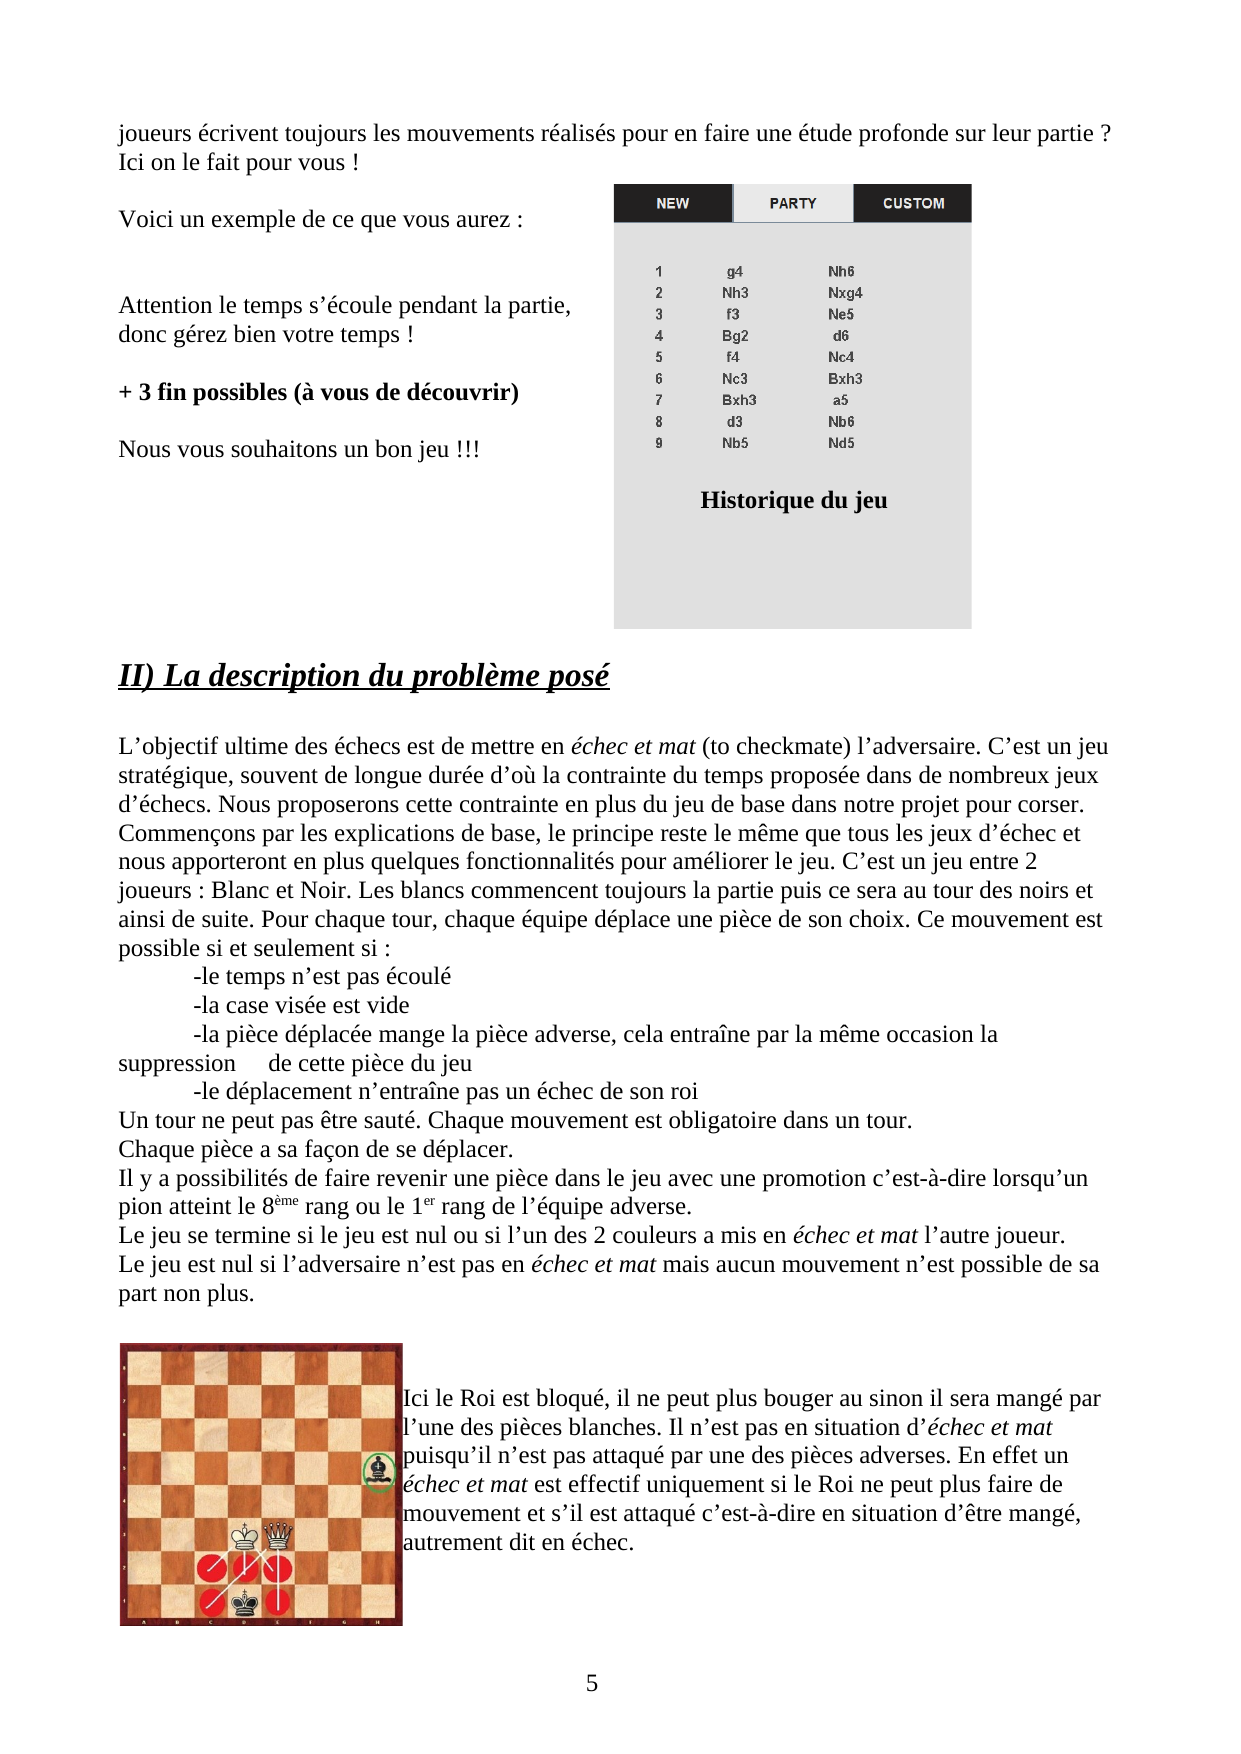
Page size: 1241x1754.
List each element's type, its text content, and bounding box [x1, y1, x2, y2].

picture [119, 1343, 403, 1626]
text [972, 434, 1122, 463]
text joueurs écrivent toujours les mouvements réalisés pour en faire une étude profonde sur leur partie ? Ici on le fait pour vous ! [118, 118, 1122, 176]
text II) La description du problème posé [118, 655, 1122, 693]
text + 3 fin possibles (à vous de découvrir) [118, 377, 613, 406]
text Le jeu est nul si l’adversaire n’est pas en échec et mat mais aucun mouvement n’est possible de sa part non plus. [118, 1249, 1122, 1306]
text Il y a possibilités de faire revenir une pièce dans le jeu avec une promotion c’est-à-dire lorsqu’un pion atteint le 8ème rang ou le 1er rang de l’équipe adverse. [118, 1163, 1122, 1220]
text L’objectif ultime des échecs est de mettre en échec et mat (to checkmate) l’adversaire. C’est un jeu stratégique, souvent de longue durée d’où la contrainte du temps proposée dans de nombreux jeux d’échecs. Nous proposerons cette contrainte en plus du jeu de base dans notre projet pour corser. [118, 731, 1122, 818]
text Attention le temps s’écoule pendant la partie, donc gérez bien votre temps ! [118, 291, 613, 348]
text Chaque pièce a sa façon de se déplacer. [118, 1134, 1122, 1163]
text Nous vous souhaitons un bon jeu !!! [118, 434, 613, 463]
text joueurs : Blanc et Noir. Les blancs commencent toujours la partie puis ce sera au tour des noirs et ainsi de suite. Pour chaque tour, chaque équipe déplace une pièce de son choix. Ce mouvement est possible si et seulement si : [118, 875, 1122, 961]
text Commençons par les explications de base, le principe reste le même que tous les jeux d’échec et nous apporteront en plus quelques fonctionnalités pour améliorer le jeu. C’est un jeu entre 2 [118, 818, 1122, 875]
text -le déplacement n’entraîne pas un échec de son roi [118, 1076, 1122, 1105]
text Voici un exemple de ce que vous aurez : [118, 204, 613, 233]
text -la pièce déplacée mange la pièce adverse, cela entraîne par la même occasion la suppression de cette pièce du jeu [118, 1019, 1122, 1076]
picture [613, 184, 972, 629]
text [972, 291, 1122, 348]
text Un tour ne peut pas être sauté. Chaque mouvement est obligatoire dans un tour. [118, 1105, 1122, 1134]
text [972, 204, 1122, 233]
text Ici le Roi est bloqué, il ne peut plus bouger au sinon il sera mangé par l’une des pièces blanches. Il n’est pas en situation d’échec et mat puisqu’il n’est pas attaqué par une des pièces adverses. En effet un échec et mat est effectif uniquement si le Roi ne peut plus faire de mouvement et s’il est attaqué c’est-à-dire en situation d’être mangé, autrement dit en échec. [403, 1383, 1122, 1556]
text Le jeu se termine si le jeu est nul ou si l’un des 2 couleurs a mis en échec et mat l’autre joueur. [118, 1220, 1122, 1249]
text -le temps n’est pas écoulé [118, 961, 1122, 990]
text -la case visée est vide [118, 990, 1122, 1019]
text [972, 377, 1122, 406]
